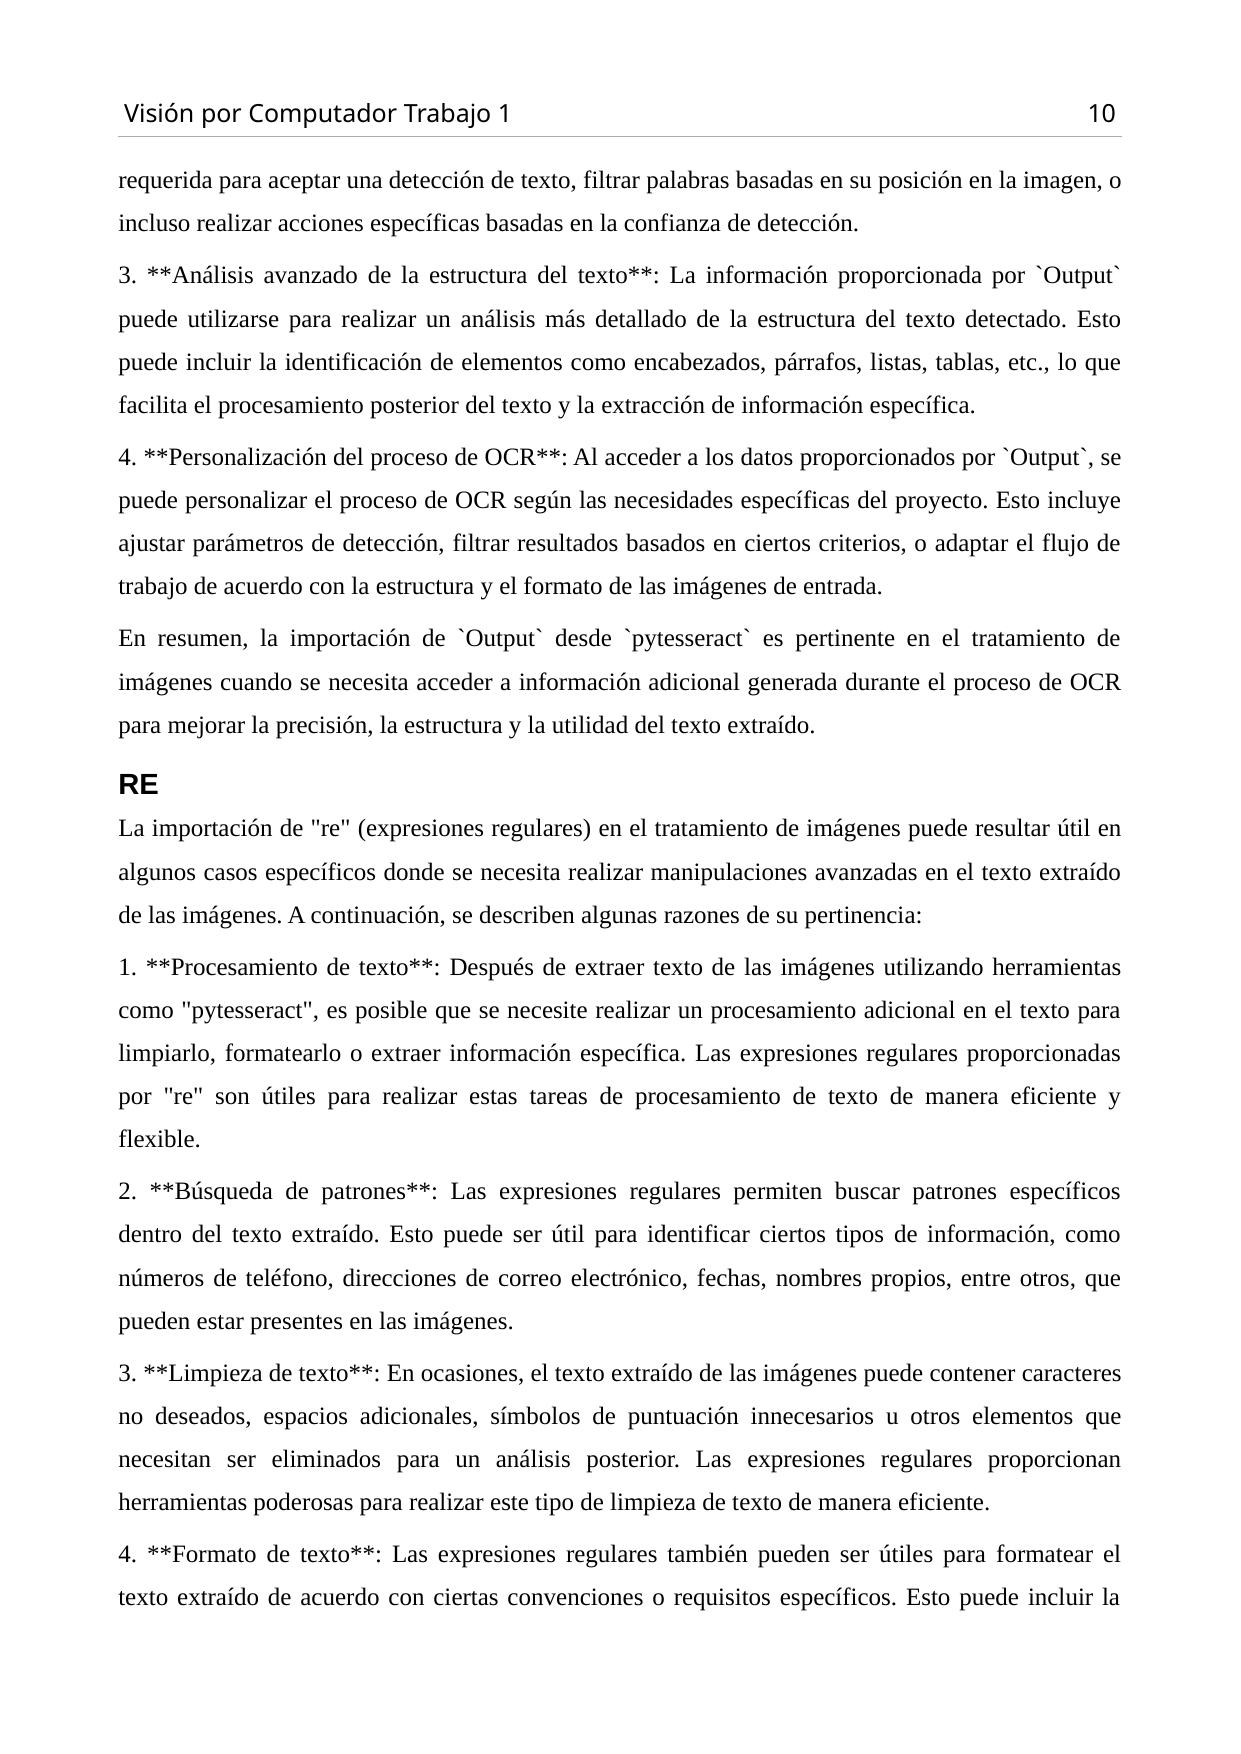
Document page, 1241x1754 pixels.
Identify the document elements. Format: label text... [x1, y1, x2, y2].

text La importación de "re" (expresiones regulares) en el tratamiento de imágenes puede resultar útil en algunos casos específicos donde se necesita realizar manipulaciones avanzadas en el texto extraído de las imágenes. A continuación, se describen algunas razones de su pertinencia: [118, 813, 1122, 928]
text 4. **Formato de texto**: Las expresiones regulares también pueden ser útiles para formatear el texto extraído de acuerdo con ciertas convenciones o requisitos específicos. Esto puede incluir la [118, 1539, 1122, 1611]
text 2. **Búsqueda de patrones**: Las expresiones regulares permiten buscar patrones específicos dentro del texto extraído. Esto puede ser útil para identificar ciertos tipos de información, como números de teléfono, direcciones de correo electrónico, fechas, nombres propios, entre otros, que pueden estar presentes en las imágenes. [118, 1176, 1122, 1334]
text 3. **Limpieza de texto**: En ocasiones, el texto extraído de las imágenes puede contener caracteres no deseados, espacios adicionales, símbolos de puntuación innecesarios u otros elementos que necesitan ser eliminados para un análisis posterior. Las expresiones regulares proporcionan herramientas poderosas para realizar este tipo de limpieza de texto de manera eficiente. [118, 1358, 1122, 1516]
text 3. **Análisis avanzado de la estructura del texto**: La información proporcionada por `Output` puede utilizarse para realizar un análisis más detallado de la estructura del texto detectado. Esto puede incluir la identificación de elementos como encabezados, párrafos, listas, tablas, etc., lo que facilita el procesamiento posterior del texto y la extracción de información específica. [118, 261, 1122, 419]
text En resumen, la importación de `Output` desde `pytesseract` es pertinente en el tratamiento de imágenes cuando se necesita acceder a información adicional generada durante el proceso de OCR para mejorar la precisión, la estructura y la utilidad del texto extraído. [118, 623, 1122, 738]
text requerida para aceptar una detección de texto, filtrar palabras basadas en su posición en la imagen, o incluso realizar acciones específicas basadas en la confianza de detección. [118, 165, 1122, 237]
text 1. **Procesamiento de texto**: Después de extraer texto de las imágenes utilizando herramientas como "pytesseract", es posible que se necesite realizar un procesamiento adicional en el texto para limpiarlo, formatearlo o extraer información específica. Las expresiones regulares proporcionadas por "re" son útiles para realizar estas tareas de procesamiento de texto de manera eficiente y flexible. [118, 952, 1122, 1153]
text 4. **Personalización del proceso de OCR**: Al acceder a los datos proporcionados por `Output`, se puede personalizar el proceso de OCR según las necesidades específicas del proyecto. Esto incluye ajustar parámetros de detección, filtrar resultados basados en ciertos criterios, o adaptar el flujo de trabajo de acuerdo con la estructura y el formato de las imágenes de entrada. [118, 442, 1122, 600]
subtitle RE [118, 767, 1122, 801]
